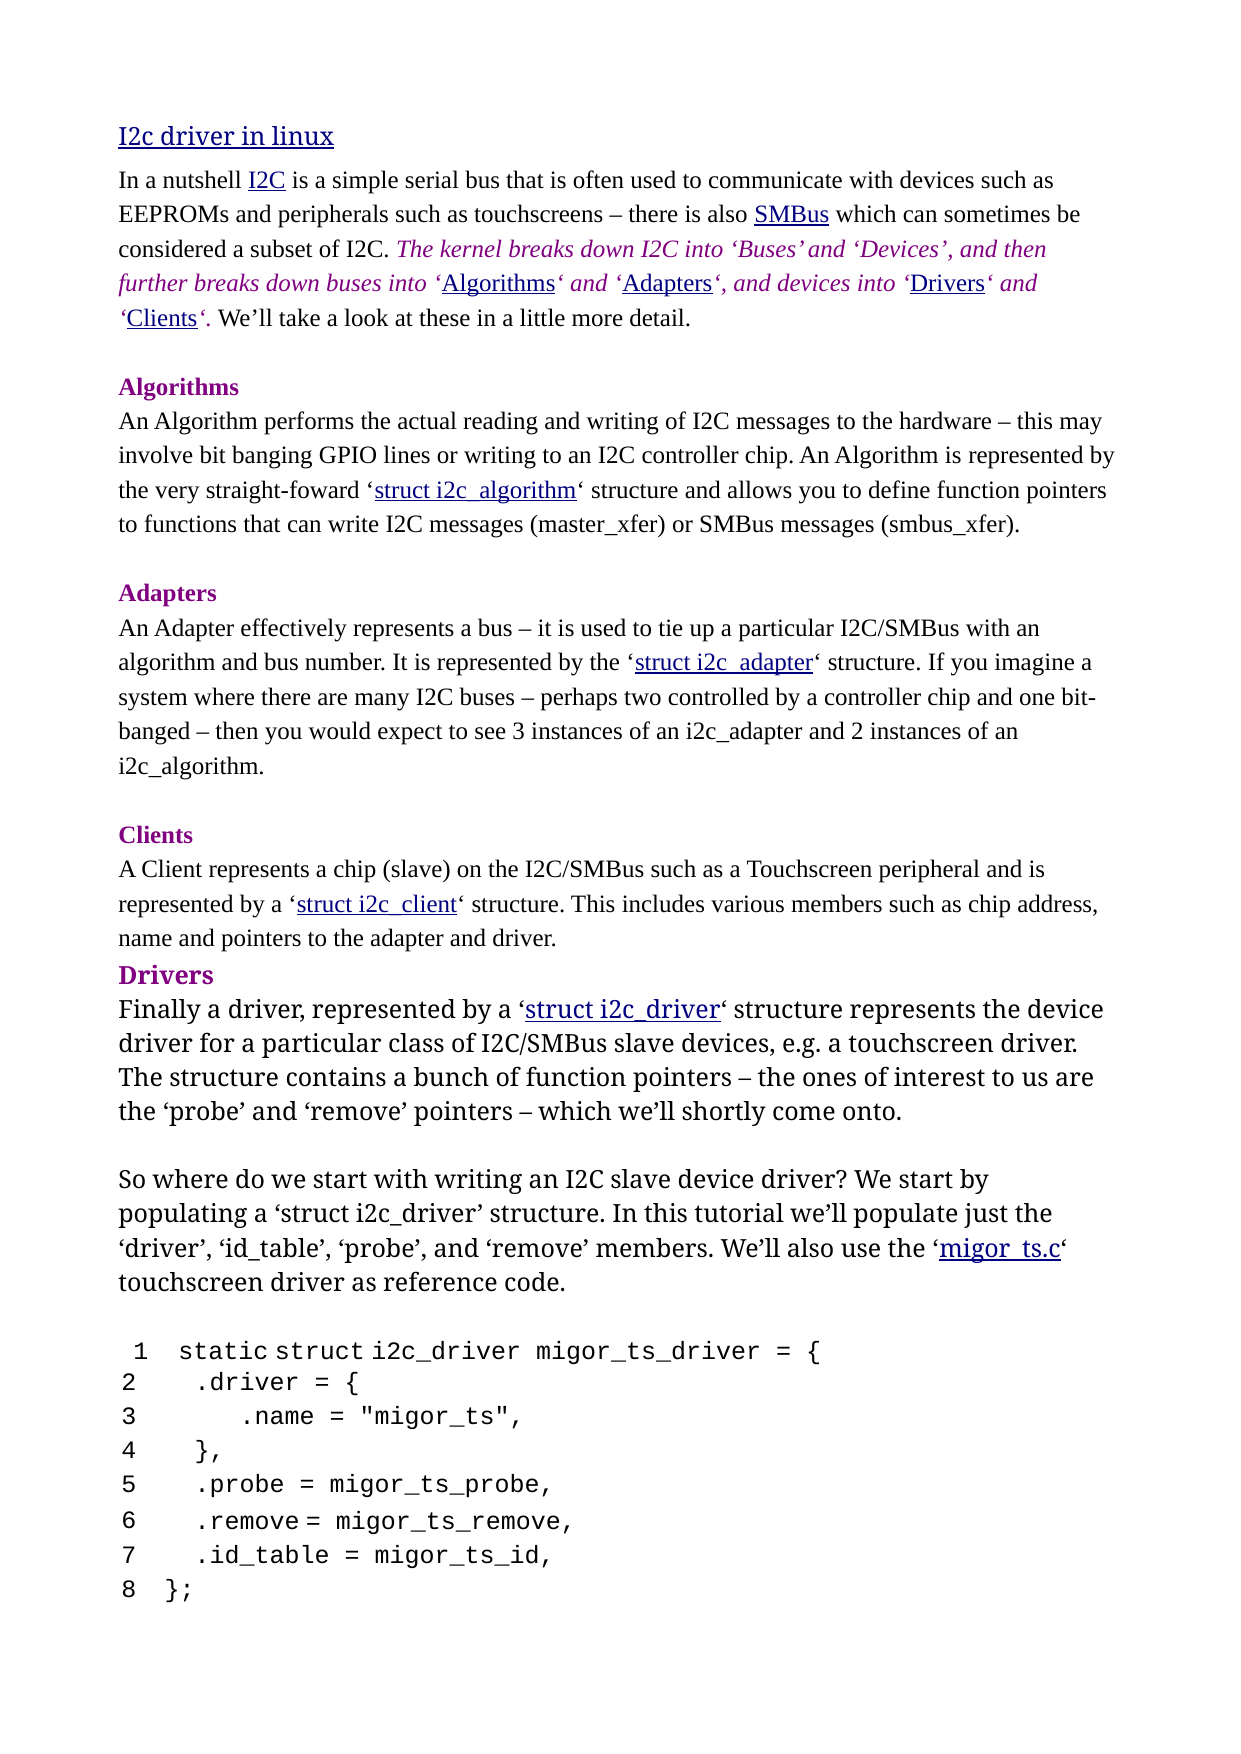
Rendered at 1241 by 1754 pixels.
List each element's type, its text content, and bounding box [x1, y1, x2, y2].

table_header }, [146, 1435, 240, 1469]
text Drivers Finally a driver, represented by a ‘struct i2c_driver‘ structure represents the device driver for a particular class of I2C/SMBus slave devices, e.g. a touchscreen driver. The structure contains a bunch of function pointers – the ones of interest to us are the ‘probe’ and ‘remove’ pointers – which we’ll shortly come onto. So where do we start with writing an I2C slave device driver? We start by populating a ‘struct i2c_driver’ structure. In this tutorial we’ll populate just the ‘driver’, ‘id_table’, ‘probe’, and ‘remove’ members. We’ll also use the ‘migor_ts.c‘ touchscreen driver as reference code. 1 static struct i2c_driver migor_ts_driver = { [118, 958, 1122, 1367]
table_header .driver = { [146, 1367, 376, 1401]
text In a nutshell I2C is a simple serial bus that is often used to communicate with devices such as EEPROMs and peripherals such as touchscreens – there is also SMBus which can sometimes be considered a subset of I2C. The kernel breaks down I2C into ‘Buses’ and ‘Devices’, and then further breaks down buses into ‘Algorithms‘ and ‘Adapters‘, and devices into ‘Drivers‘ and ‘Clients‘. We’ll take a look at these in a little more detail. Algorithms An Algorithm performs the actual reading and writing of I2C messages to the hardware – this may involve bit banging GPIO lines or writing to an I2C controller chip. An Algorithm is represented by the very straight-foward ‘struct i2c_algorithm‘ structure and allows you to define function pointers to functions that can write I2C messages (master_xfer) or SMBus messages (smbus_xfer). Adapters An Adapter effectively represents a bus – it is used to tie up a particular I2C/SMBus with an algorithm and bus number. It is represented by the ‘struct i2c_adapter‘ structure. If you imagine a system where there are many I2C buses – perhaps two controlled by a controller chip and one bit-banged – then you would expect to see 3 instances of an i2c_adapter and 2 instances of an i2c_algorithm. Clients A Client represents a chip (slave) on the I2C/SMBus such as a Touchscreen peripheral and is represented by a ‘struct i2c_client‘ structure. This includes various members such as chip address, name and pointers to the adapter and driver. [118, 165, 1122, 952]
subtitle I2c driver in linux [118, 118, 1122, 152]
table_header 6 [118, 1503, 146, 1540]
table_header .id_table = migor_ts_id, [146, 1540, 576, 1574]
table_header }; [146, 1574, 204, 1608]
table_header 2 [118, 1367, 146, 1401]
table_header [278, 1574, 303, 1608]
table_header 8 [118, 1574, 146, 1608]
table_header .name = "migor_ts", [146, 1401, 545, 1435]
table_header .probe = migor_ts_probe, [146, 1469, 574, 1503]
table_header 5 [118, 1469, 146, 1503]
table_header [229, 1574, 253, 1608]
table_header 3 [118, 1401, 146, 1435]
table_header 4 [118, 1435, 146, 1469]
table_header [303, 1574, 332, 1608]
table_header [204, 1574, 229, 1608]
table_header 7 [118, 1540, 146, 1574]
table_header [254, 1574, 278, 1608]
table_header .remove = migor_ts_remove, [146, 1503, 595, 1540]
